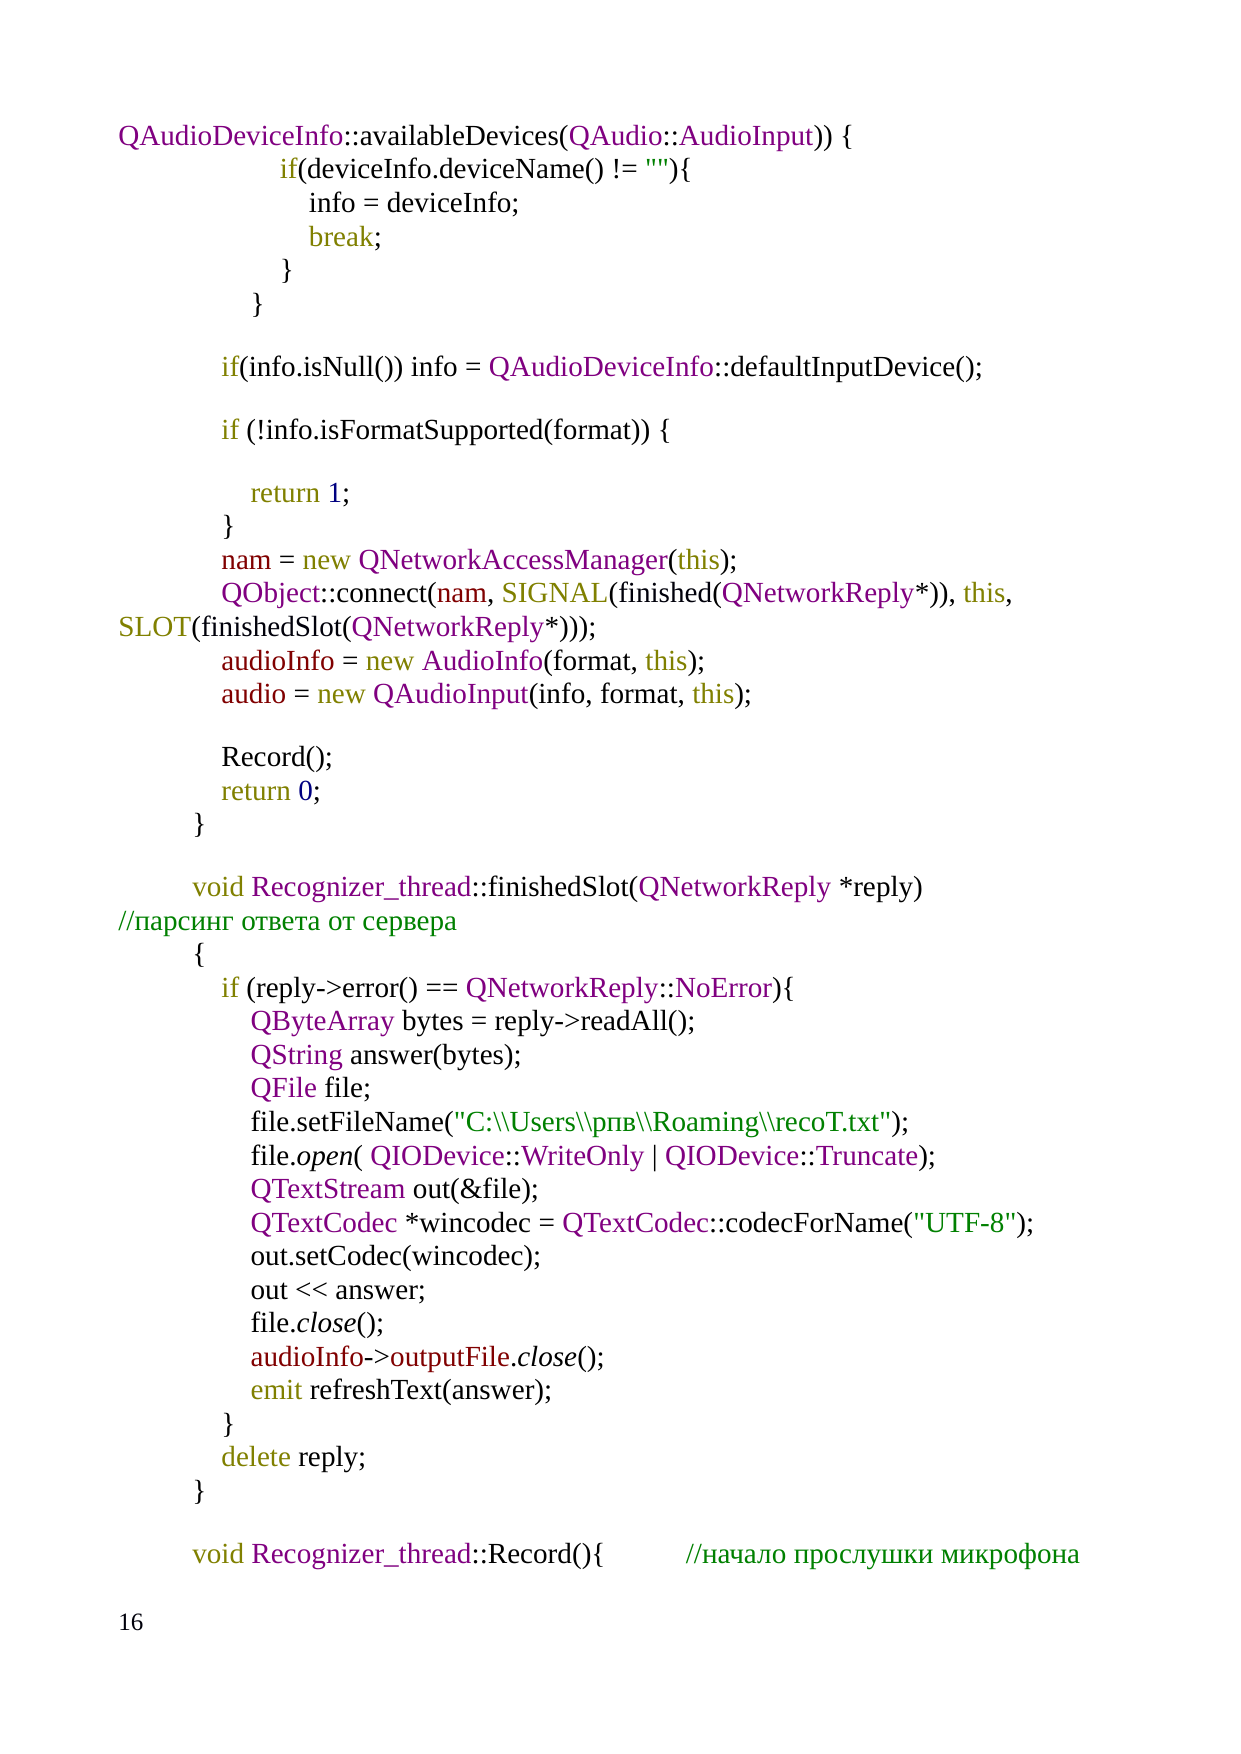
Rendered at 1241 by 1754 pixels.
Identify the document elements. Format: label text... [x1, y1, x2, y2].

text { [118, 936, 1122, 970]
text QFile file; [118, 1071, 1122, 1104]
text return 1; [118, 475, 1122, 508]
text audioInfo->outputFile.close(); [118, 1339, 1122, 1372]
text file.close(); [118, 1305, 1122, 1339]
text } [118, 286, 1122, 319]
text QByteArray bytes = reply->readAll(); [118, 1003, 1122, 1037]
text void Recognizer_thread::Record(){ //начало прослушки микрофона [118, 1536, 1122, 1569]
text if (!info.isFormatSupported(format)) { [118, 412, 1122, 445]
text QString answer(bytes); [118, 1037, 1122, 1071]
text out.setCodec(wincodec); [118, 1238, 1122, 1272]
text Record(); [118, 739, 1122, 773]
text QObject::connect(nam, SIGNAL(finished(QNetworkReply*)), this, SLOT(finishedSlot(QNetworkReply*))); [118, 576, 1122, 643]
text QTextCodec *wincodec = QTextCodec::codecForName("UTF-8"); [118, 1205, 1122, 1238]
text } [118, 508, 1122, 542]
text if (reply->error() == QNetworkReply::NoError){ [118, 970, 1122, 1003]
text audio = new QAudioInput(info, format, this); [118, 676, 1122, 710]
text void Recognizer_thread::finishedSlot(QNetworkReply *reply) //парсинг ответа от сервера [118, 869, 1122, 936]
text return 0; [118, 773, 1122, 806]
text file.open( QIODevice::WriteOnly | QIODevice::Truncate); [118, 1138, 1122, 1171]
text out << answer; [118, 1272, 1122, 1305]
text delete reply; [118, 1439, 1122, 1473]
text } [118, 806, 1122, 840]
text nam = new QNetworkAccessManager(this); [118, 542, 1122, 576]
text } [118, 252, 1122, 286]
text emit refreshText(answer); [118, 1372, 1122, 1406]
text info = deviceInfo; [118, 185, 1122, 219]
text break; [118, 219, 1122, 252]
text if(deviceInfo.deviceName() != ""){ [118, 152, 1122, 185]
text QAudioDeviceInfo::availableDevices(QAudio::AudioInput)) { [118, 118, 1122, 152]
text audioInfo = new AudioInfo(format, this); [118, 643, 1122, 676]
text QTextStream out(&file); [118, 1171, 1122, 1205]
text } [118, 1406, 1122, 1439]
text if(info.isNull()) info = QAudioDeviceInfo::defaultInputDevice(); [118, 349, 1122, 382]
text } [118, 1473, 1122, 1507]
text file.setFileName("C:\\Users\\рпв\\Roaming\\recoT.txt"); [118, 1104, 1122, 1138]
